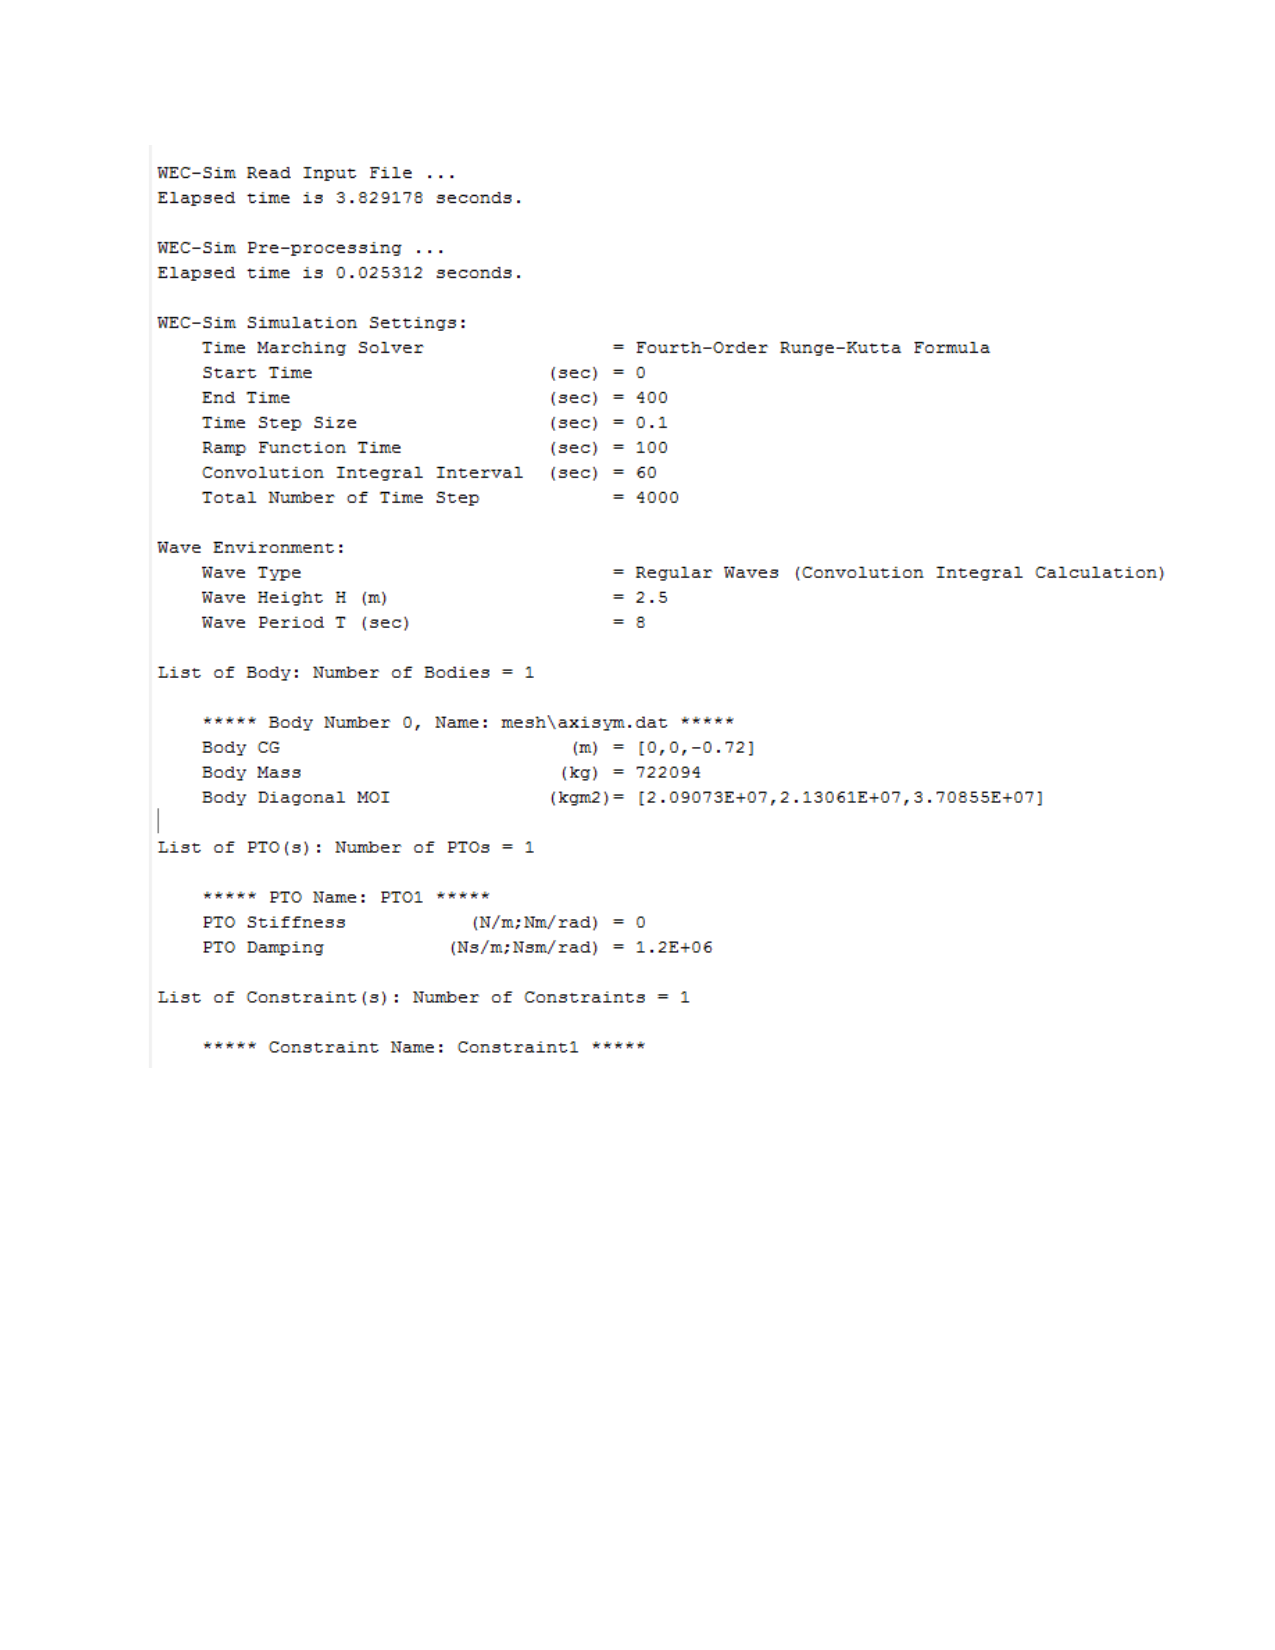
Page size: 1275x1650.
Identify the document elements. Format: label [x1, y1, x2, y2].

picture [148, 145, 1188, 1068]
